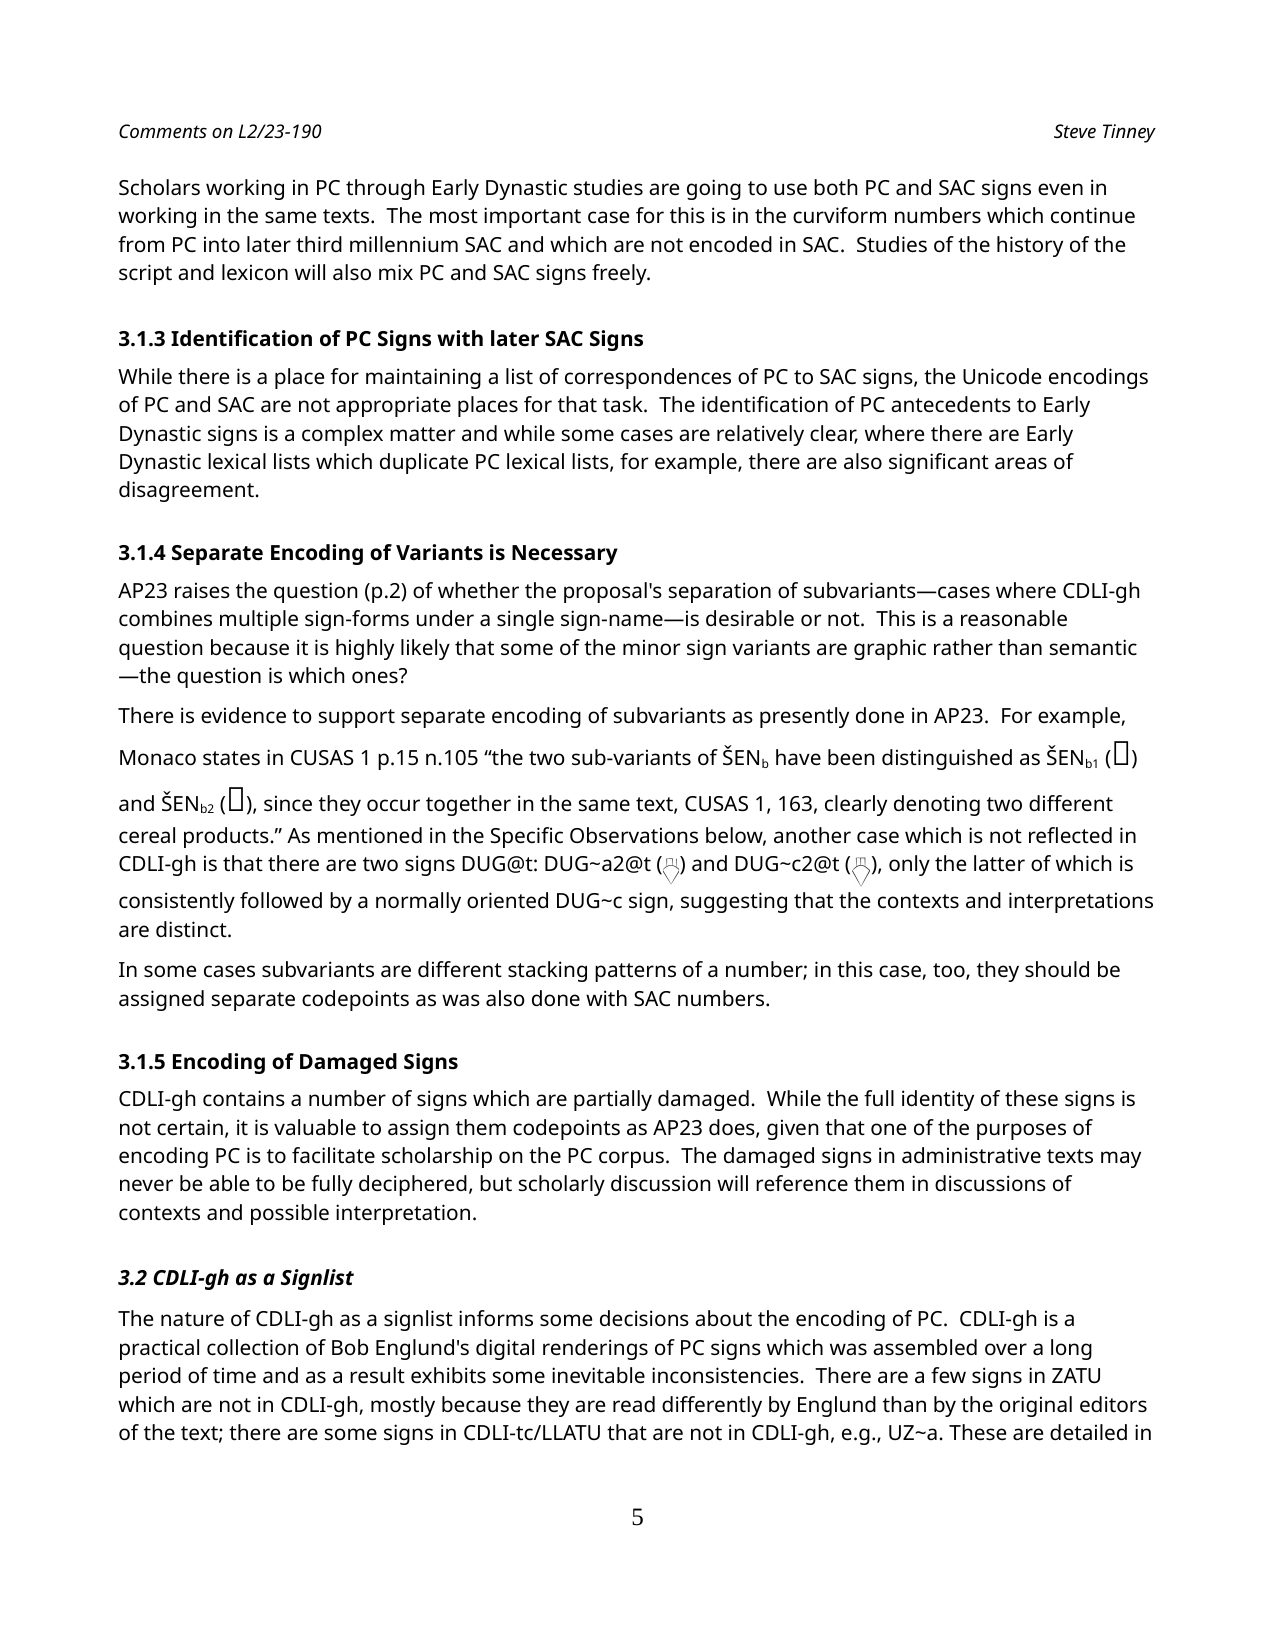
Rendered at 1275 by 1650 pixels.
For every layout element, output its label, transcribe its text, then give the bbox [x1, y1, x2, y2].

subtitle 3.2 CDLI-gh as a Signlist [118, 1263, 1157, 1292]
text AP23 raises the question (p.2) of whether the proposal's separation of subvariants—cases where CDLI-gh combines multiple sign-forms under a single sign-name—is desirable or not. This is a reasonable question because it is highly likely that some of the minor sign variants are graphic rather than semantic—the question is which ones? [118, 576, 1157, 689]
text Scholars working in PC through Early Dynastic studies are going to use both PC and SAC signs even in working in the same texts. The most important case for this is in the curviform numbers which continue from PC into later third millennium SAC and which are not encoded in SAC. Studies of the history of the script and lexicon will also mix PC and SAC signs freely. [118, 173, 1157, 287]
picture [662, 858, 680, 885]
subtitle 3.1.5 Encoding of Damaged Signs [118, 1047, 1157, 1075]
picture [851, 856, 871, 887]
text While there is a place for maintaining a list of correspondences of PC to SAC signs, the Unicode encodings of PC and SAC are not appropriate places for that task. The identification of PC antecedents to Early Dynastic signs is a complex matter and while some cases are relatively clear, where there are Early Dynastic lexical lists which duplicate PC lexical lists, for example, there are also significant areas of disagreement. [118, 362, 1157, 504]
text The nature of CDLI-gh as a signlist informs some decisions about the encoding of PC. CDLI-gh is a practical collection of Bob Englund's digital renderings of PC signs which was assembled over a long period of time and as a result exhibits some inevitable inconsistencies. There are a few signs in ZATU which are not in CDLI-gh, mostly because they are read differently by Englund than by the original editors of the text; there are some signs in CDLI-tc/LLATU that are not in CDLI-gh, e.g., UZ~a. These are detailed in [118, 1304, 1157, 1447]
text There is evidence to support separate encoding of subvariants as presently done in AP23. For example, Monaco states in CUSAS 1 p.15 n.105 “the two sub-variants of ŠENb have been distinguished as ŠENb1 (𒧣) and ŠENb2 (𒧢), since they occur together in the same text, CUSAS 1, 163, clearly denoting two different cereal products.” As mentioned in the Specific Observations below, another case which is not reflected in CDLI-gh is that there are two signs DUG@t: DUG~a2@t () and DUG~c2@t (), only the latter of which is consistently followed by a normally oriented DUG~c sign, suggesting that the contexts and interpretations are distinct. [118, 702, 1157, 943]
text CDLI-gh contains a number of signs which are partially damaged. While the full identity of these signs is not certain, it is valuable to assign them codepoints as AP23 does, given that one of the purposes of encoding PC is to facilitate scholarship on the PC corpus. The damaged signs in administrative texts may never be able to be fully deciphered, but scholarly discussion will reference them in discussions of contexts and possible interpretation. [118, 1084, 1157, 1226]
text In some cases subvariants are different stacking patterns of a number; in this case, too, they should be assigned separate codepoints as was also done with SAC numbers. [118, 956, 1157, 1012]
subtitle 3.1.3 Identification of PC Signs with later SAC Signs [118, 324, 1157, 353]
subtitle 3.1.4 Separate Encoding of Variants is Necessary [118, 538, 1157, 567]
